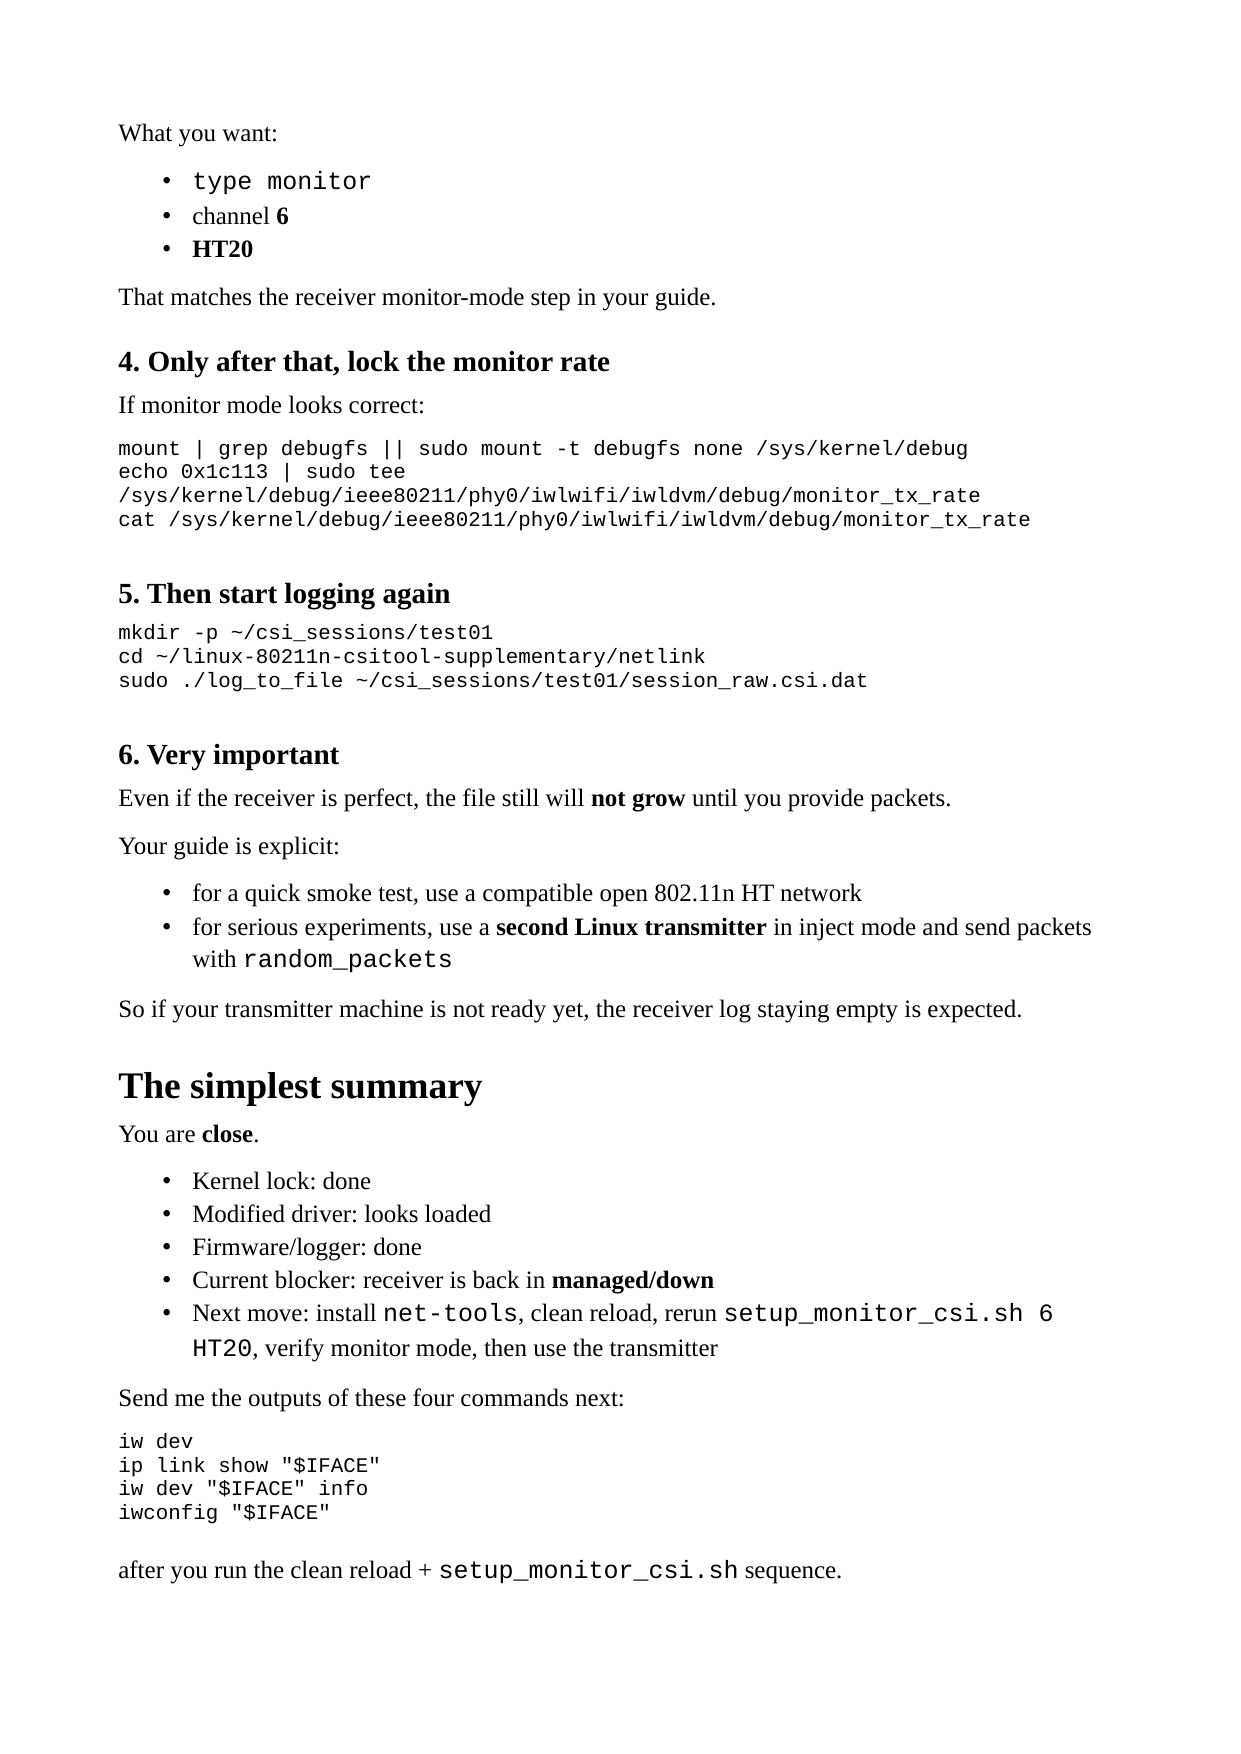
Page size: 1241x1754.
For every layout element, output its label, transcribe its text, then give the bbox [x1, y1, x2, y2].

text after you run the clean reload + setup_monitor_csi.sh sequence. [118, 1555, 1122, 1586]
text cat /sys/kernel/debug/ieee80211/phy0/iwlwifi/iwldvm/debug/monitor_tx_rate [118, 508, 1122, 532]
text cd ~/linux-80211n-csitool-supplementary/netlink [118, 646, 1122, 669]
text iw dev [118, 1431, 1122, 1455]
subtitle 5. Then start logging again [118, 576, 1122, 610]
list Firmware/logger: done [162, 1232, 1122, 1261]
text mount | grep debugfs || sudo mount -t debugfs none /sys/kernel/debug [118, 438, 1122, 461]
list for serious experiments, use a second Linux transmitter in inject mode and send packets with random_packets [162, 912, 1122, 975]
text mkdir -p ~/csi_sessions/test01 [118, 622, 1122, 646]
text If monitor mode looks correct: [118, 390, 1122, 419]
text You are close. [118, 1119, 1122, 1147]
list type monitor [162, 166, 1122, 197]
text So if your transmitter machine is not ready yet, the receiver log staying empty is expected. [118, 994, 1122, 1023]
list for a quick smoke test, use a compatible open 802.11n HT network [162, 878, 1122, 907]
text Your guide is explicit: [118, 831, 1122, 860]
list Current blocker: receiver is back in managed/down [162, 1265, 1122, 1294]
text That matches the receiver monitor-mode step in your guide. [118, 282, 1122, 311]
text iw dev "$IFACE" info [118, 1478, 1122, 1502]
list channel 6 [162, 201, 1122, 230]
list Kernel lock: done [162, 1166, 1122, 1195]
subtitle The simplest summary [118, 1063, 1122, 1106]
list HT20 [162, 234, 1122, 263]
text ip link show "$IFACE" [118, 1455, 1122, 1478]
list Next move: install net-tools, clean reload, rerun setup_monitor_csi.sh 6 HT20, verify monitor mode, then use the transmitter [162, 1298, 1122, 1364]
text iwconfig "$IFACE" [118, 1502, 1122, 1526]
text Even if the receiver is perfect, the file still will not grow until you provide packets. [118, 783, 1122, 812]
subtitle 4. Only after that, lock the monitor rate [118, 344, 1122, 377]
text Send me the outputs of these four commands next: [118, 1383, 1122, 1412]
text What you want: [118, 118, 1122, 147]
text sudo ./log_to_file ~/csi_sessions/test01/session_raw.csi.dat [118, 669, 1122, 693]
list Modified driver: looks loaded [162, 1199, 1122, 1228]
text echo 0x1c113 | sudo tee /sys/kernel/debug/ieee80211/phy0/iwlwifi/iwldvm/debug/monitor_tx_rate [118, 461, 1122, 508]
subtitle 6. Very important [118, 737, 1122, 771]
